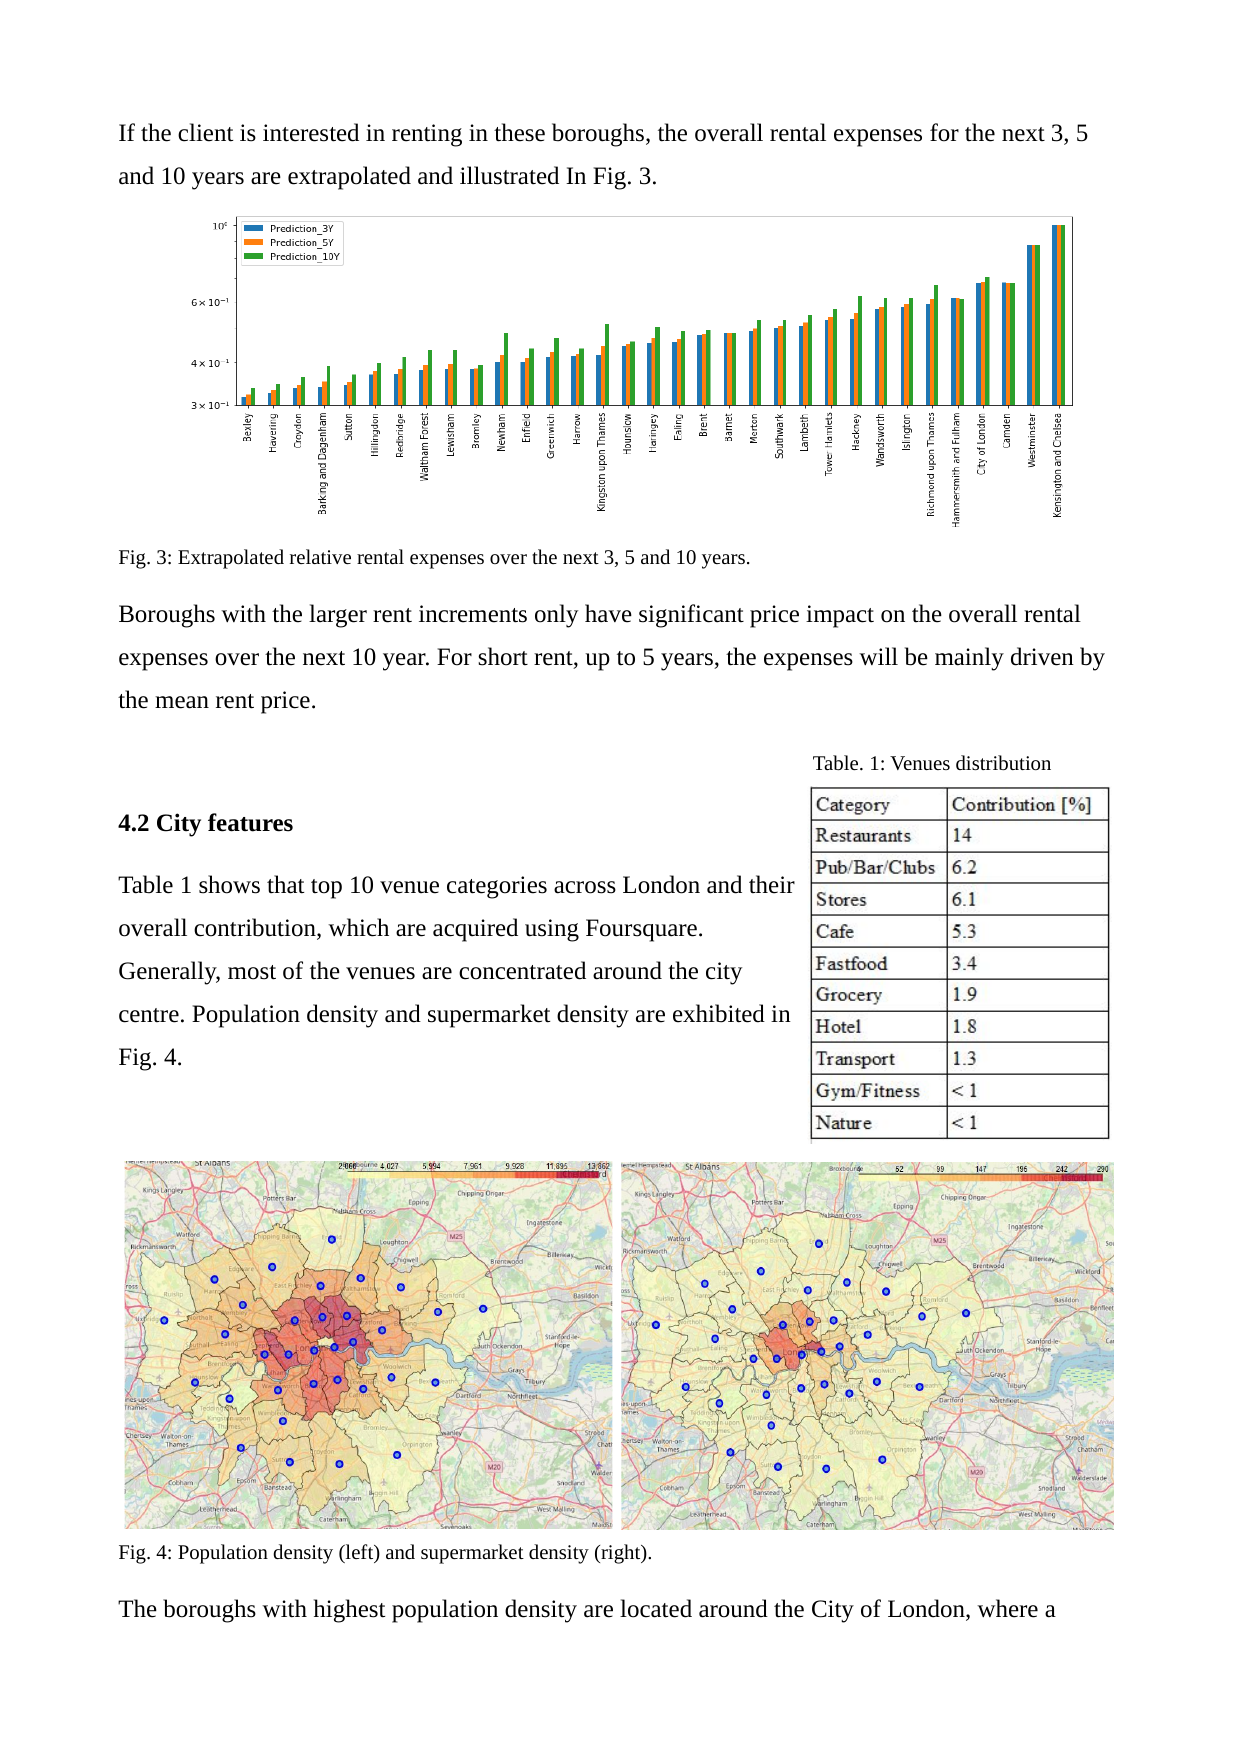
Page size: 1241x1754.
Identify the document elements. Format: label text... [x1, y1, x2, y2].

picture [621, 1162, 1114, 1530]
picture [183, 210, 1077, 533]
text Table. 1: Venues distribution [118, 747, 1122, 776]
text Fig. 3: Extrapolated relative rental expenses over the next 3, 5 and 10 years. [118, 223, 1122, 569]
picture [807, 786, 1117, 1144]
text 4.2 City features [118, 808, 807, 837]
text Boroughs with the larger rent increments only have significant price impact on the overall rental expenses over the next 10 year. For short rent, up to 5 years, the expenses will be mainly driven by the mean rent price. [118, 599, 1122, 714]
picture [124, 1161, 613, 1529]
text If the client is interested in renting in these boroughs, the overall rental expenses for the next 3, 5 and 10 years are extrapolated and illustrated In Fig. 3. [118, 118, 1122, 190]
text The boroughs with highest population density are located around the City of London, where a [118, 1594, 1122, 1623]
text Table 1 shows that top 10 venue categories across London and their overall contribution, which are acquired using Foursquare. Generally, most of the venues are concentrated around the city centre. Population density and supermarket density are exhibited in Fig. 4. [118, 870, 807, 1071]
text Fig. 4: Population density (left) and supermarket density (right). [118, 1165, 1122, 1564]
